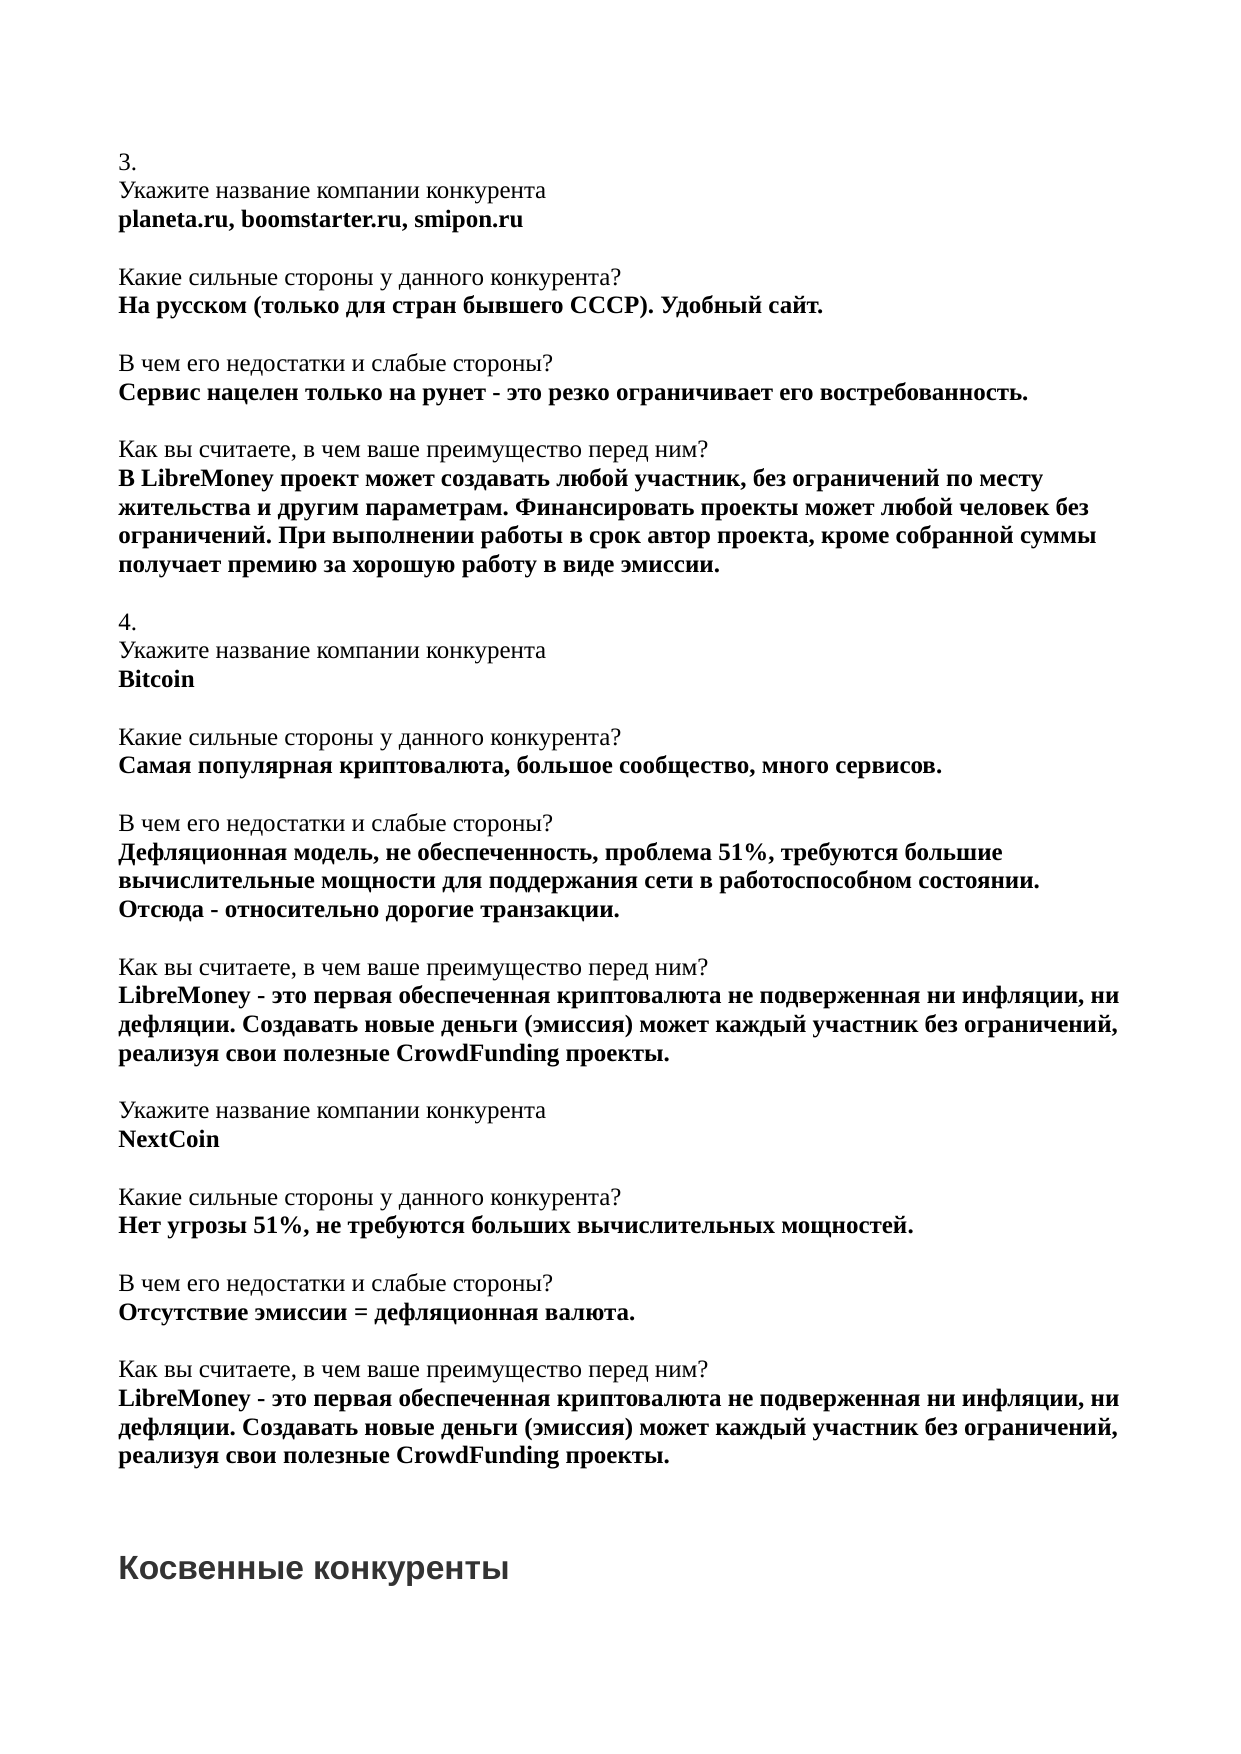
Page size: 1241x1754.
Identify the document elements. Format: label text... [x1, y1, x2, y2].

text Укажите название компании конкурента [118, 636, 1122, 664]
text NextCoin [118, 1124, 1122, 1153]
text Как вы считаете, в чем ваше преимущество перед ним? [118, 434, 1122, 463]
text В чем его недостатки и слабые стороны? [118, 348, 1122, 377]
text Укажите название компании конкурента [118, 176, 1122, 204]
text Отсутствие эмиссии = дефляционная валюта. [118, 1297, 1122, 1326]
text Bitcoin [118, 664, 1122, 693]
text В LibreMoney проект может создавать любой участник, без ограничений по месту жительства и другим параметрам. Финансировать проекты может любой человек без ограничений. При выполнении работы в срок автор проекта, кроме собранной суммы получает премию за хорошую работу в виде эмиссии. [118, 463, 1122, 578]
text Какие сильные стороны у данного конкурента? [118, 722, 1122, 751]
text Дефляционная модель, не обеспеченность, проблема 51%, требуются большие вычислительные мощности для поддержания сети в работоспособном состоянии. Отсюда - относительно дорогие транзакции. [118, 837, 1122, 923]
text Самая популярная криптовалюта, большое сообщество, много сервисов. [118, 751, 1122, 779]
text 4. [118, 607, 1122, 636]
text Сервис нацелен только на рунет - это резко ограничивает его востребованность. [118, 377, 1122, 406]
text Как вы считаете, в чем ваше преимущество перед ним? [118, 1354, 1122, 1383]
text Укажите название компании конкурента [118, 1096, 1122, 1124]
text Какие сильные стороны у данного конкурента? [118, 1182, 1122, 1211]
text В чем его недостатки и слабые стороны? [118, 808, 1122, 837]
text Нет угрозы 51%, не требуются больших вычислительных мощностей. [118, 1211, 1122, 1239]
text Как вы считаете, в чем ваше преимущество перед ним? [118, 952, 1122, 981]
text В чем его недостатки и слабые стороны? [118, 1268, 1122, 1297]
subtitle Косвенные конкуренты [118, 1548, 1122, 1586]
text Какие сильные стороны у данного конкурента? [118, 262, 1122, 291]
text На русском (только для стран бывшего СССР). Удобный сайт. [118, 291, 1122, 319]
text LibreMoney - это первая обеспеченная криптовалюта не подверженная ни инфляции, ни дефляции. Создавать новые деньги (эмиссия) может каждый участник без ограничений, реализуя свои полезные CrowdFunding проекты. [118, 981, 1122, 1067]
text 3. [118, 147, 1122, 176]
text planeta.ru, boomstarter.ru, smipon.ru [118, 204, 1122, 233]
text LibreMoney - это первая обеспеченная криптовалюта не подверженная ни инфляции, ни дефляции. Создавать новые деньги (эмиссия) может каждый участник без ограничений, реализуя свои полезные CrowdFunding проекты. [118, 1383, 1122, 1469]
